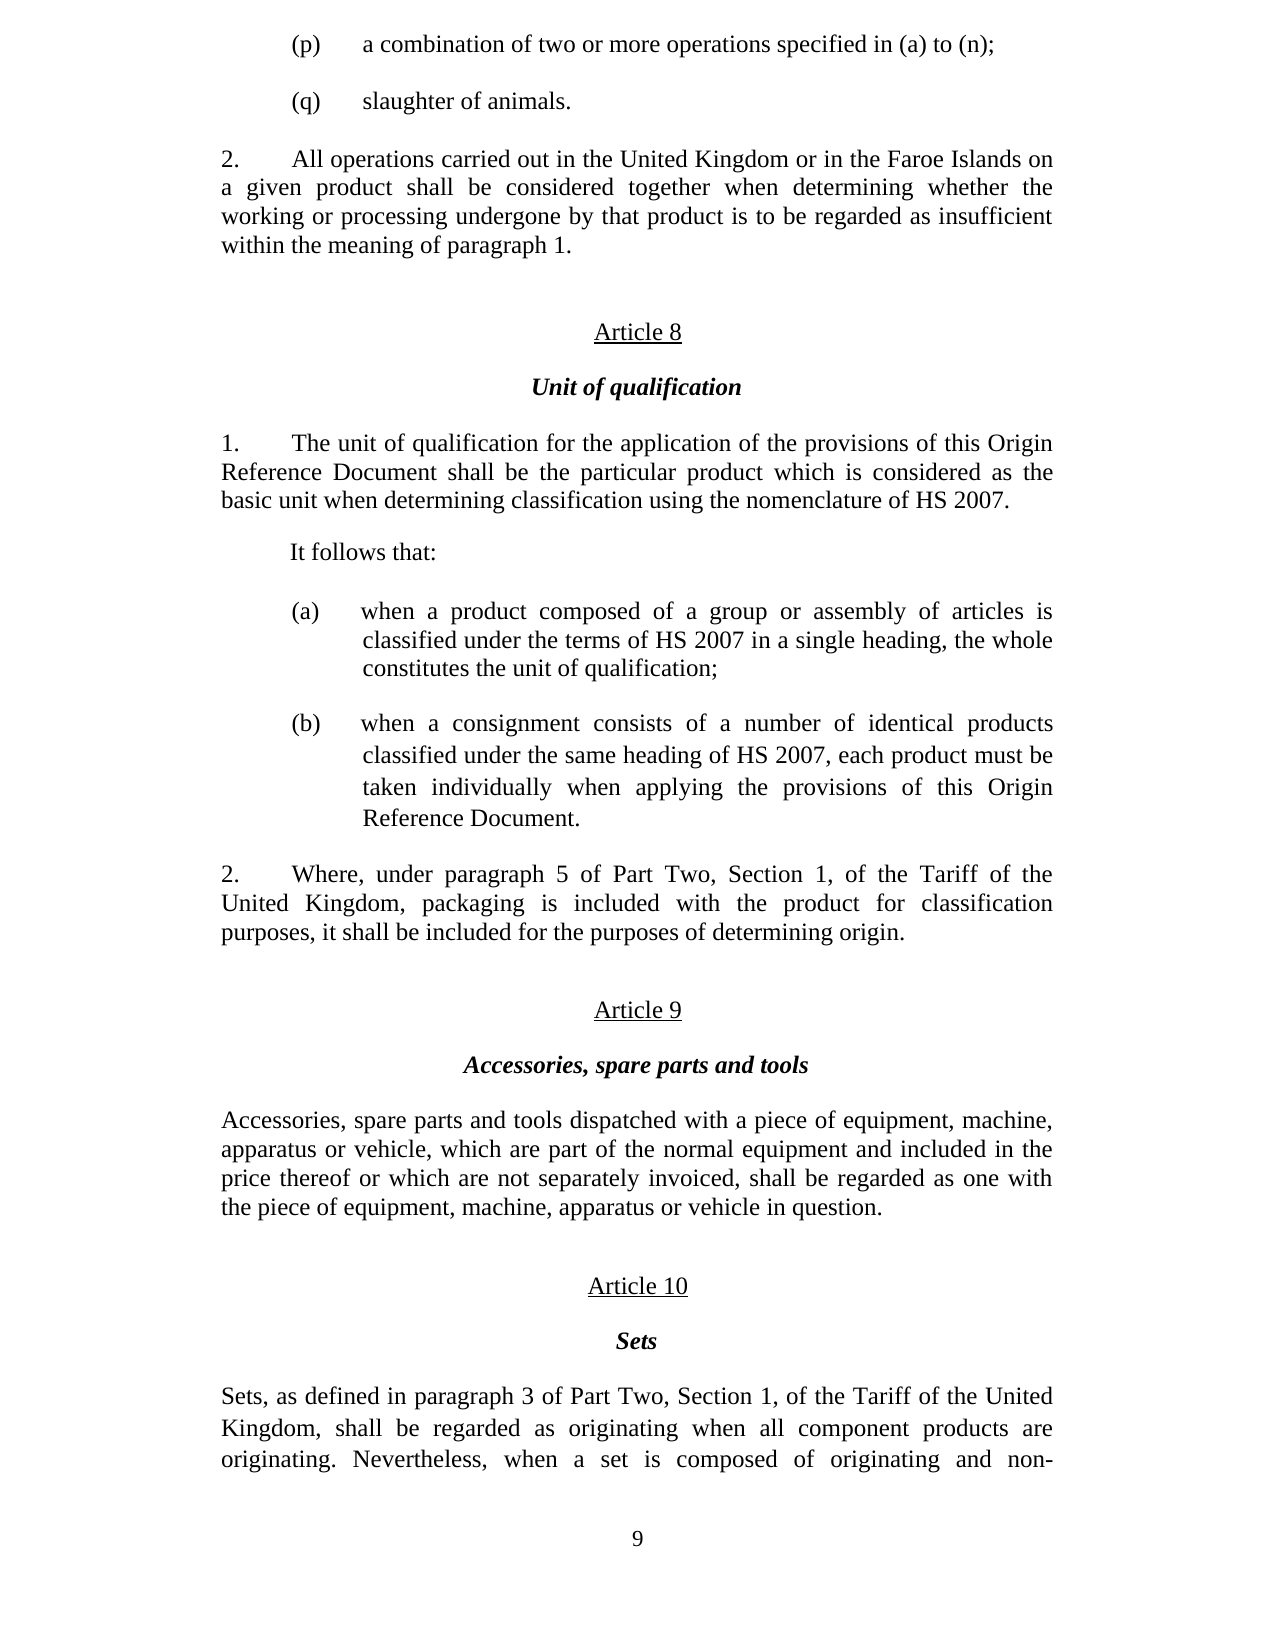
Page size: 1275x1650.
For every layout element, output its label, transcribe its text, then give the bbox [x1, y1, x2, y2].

subtitle Sets [150, 1326, 1125, 1354]
text Sets, as defined in paragraph 3 of Part Two, Section 1, of the Tariff of the United Kingdom, shall be regarded as originating when all component products are originating. Nevertheless, when a set is composed of originating and non- [221, 1381, 1054, 1473]
list when a product composed of a group or assembly of articles is classified under the terms of HS 2007 in a single heading, the whole constitutes the unit of qualification; [291, 596, 1054, 682]
subtitle Article 8 [150, 317, 1125, 346]
subtitle Article 9 [150, 995, 1125, 1024]
text Accessories, spare parts and tools dispatched with a piece of equipment, machine, apparatus or vehicle, which are part of the normal equipment and included in the price thereof or which are not separately invoiced, shall be regarded as one with the piece of equipment, machine, apparatus or vehicle in question. [221, 1106, 1054, 1221]
text It follows that: [289, 537, 1125, 566]
subtitle Unit of qualification [150, 372, 1125, 401]
subtitle Article 10 [150, 1271, 1125, 1299]
list Where, under paragraph 5 of Part Two, Section 1, of the Tariff of the United Kingdom, packaging is included with the product for classification purposes, it shall be included for the purposes of determining origin. [221, 859, 1054, 945]
list when a consignment consists of a number of identical products classified under the same heading of HS 2007, each product must be taken individually when applying the provisions of this Origin Reference Document. [291, 708, 1054, 832]
subtitle Accessories, spare parts and tools [150, 1050, 1125, 1079]
list The unit of qualification for the application of the provisions of this Origin Reference Document shall be the particular product which is considered as the basic unit when determining classification using the nomenclature of HS 2007. [221, 428, 1054, 514]
list a combination of two or more operations specified in (a) to (n); [291, 29, 1125, 57]
list All operations carried out in the United Kingdom or in the Faroe Islands on a given product shall be considered together when determining whether the working or processing undergone by that product is to be regarded as insufficient within the meaning of paragraph 1. [221, 144, 1054, 259]
list slaughter of animals. [291, 86, 1125, 115]
